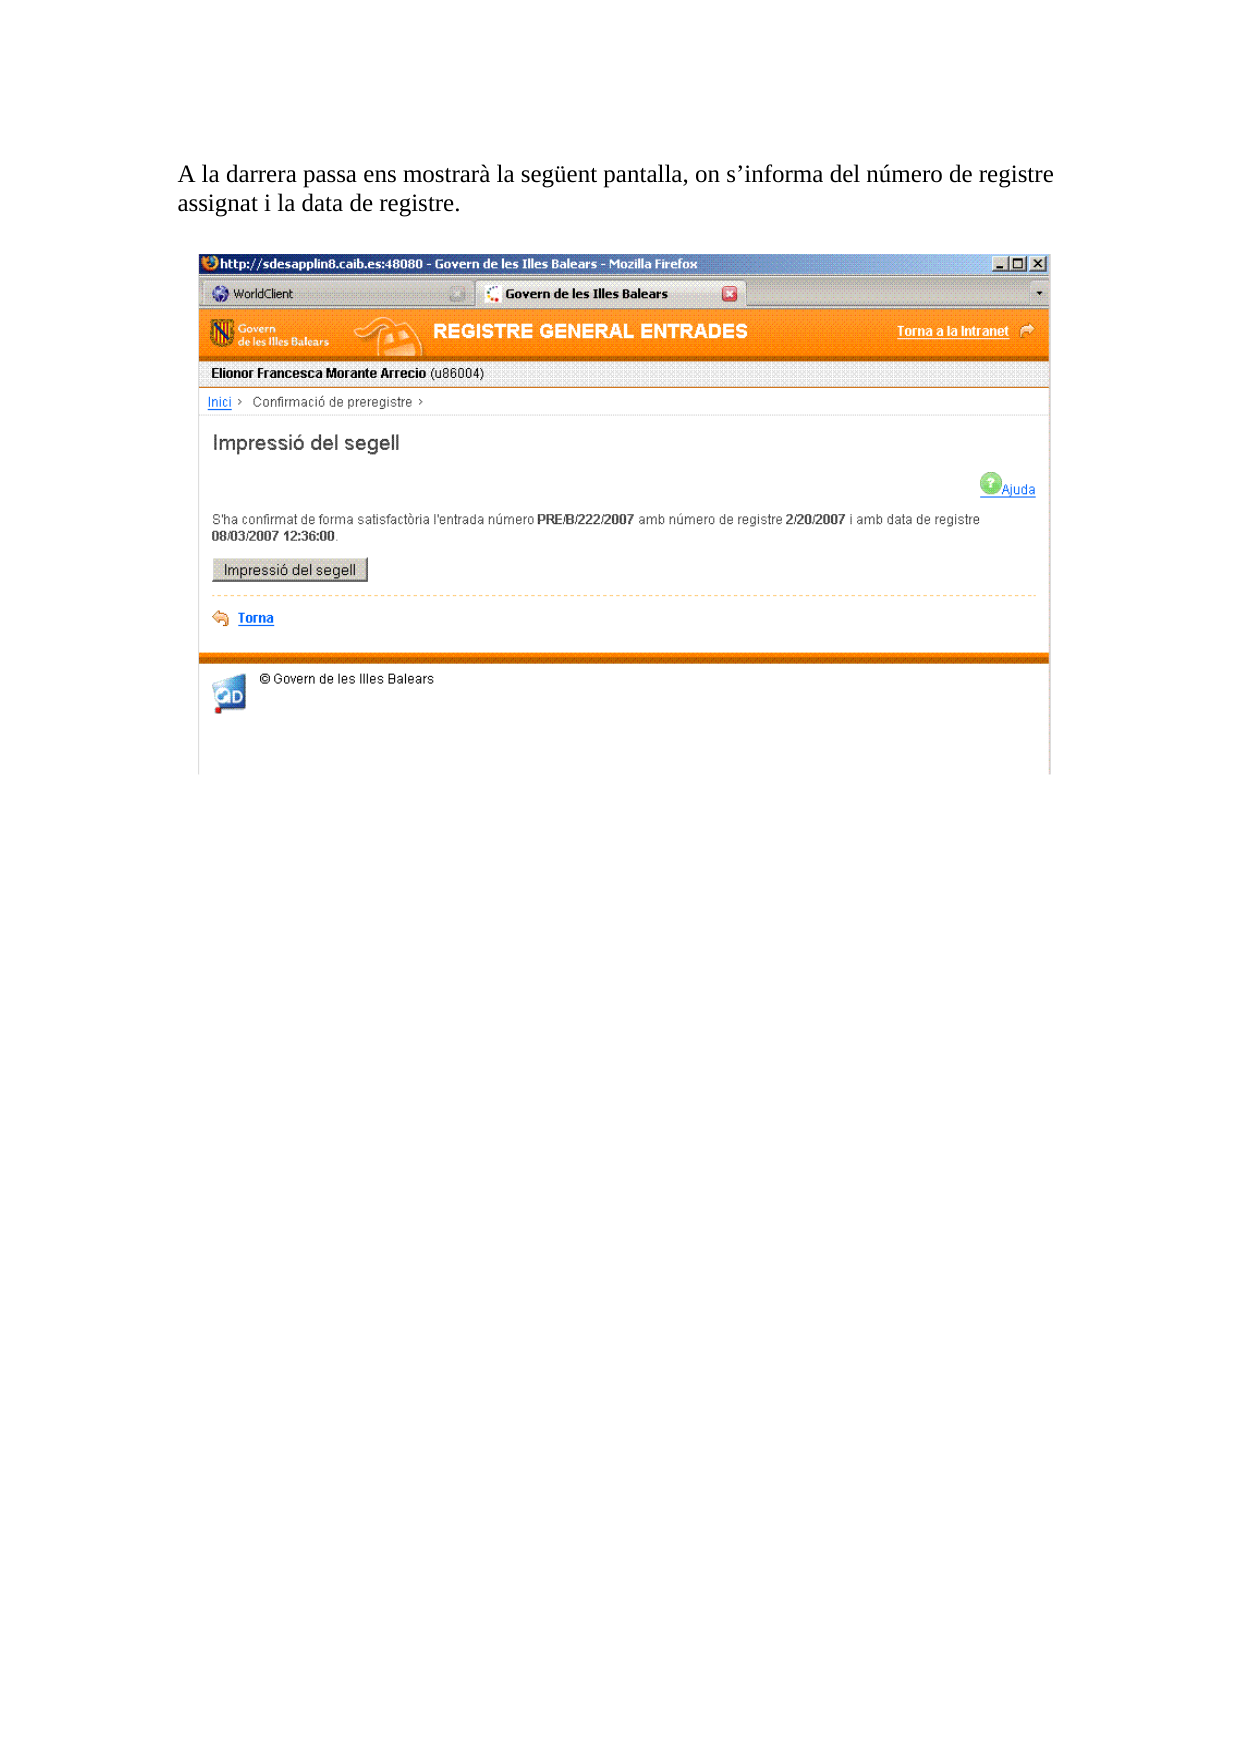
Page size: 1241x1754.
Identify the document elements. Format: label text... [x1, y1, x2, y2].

text A la darrera passa ens mostrarà la següent pantalla, on s’informa del número de registre assignat i la data de registre. [177, 159, 1063, 217]
